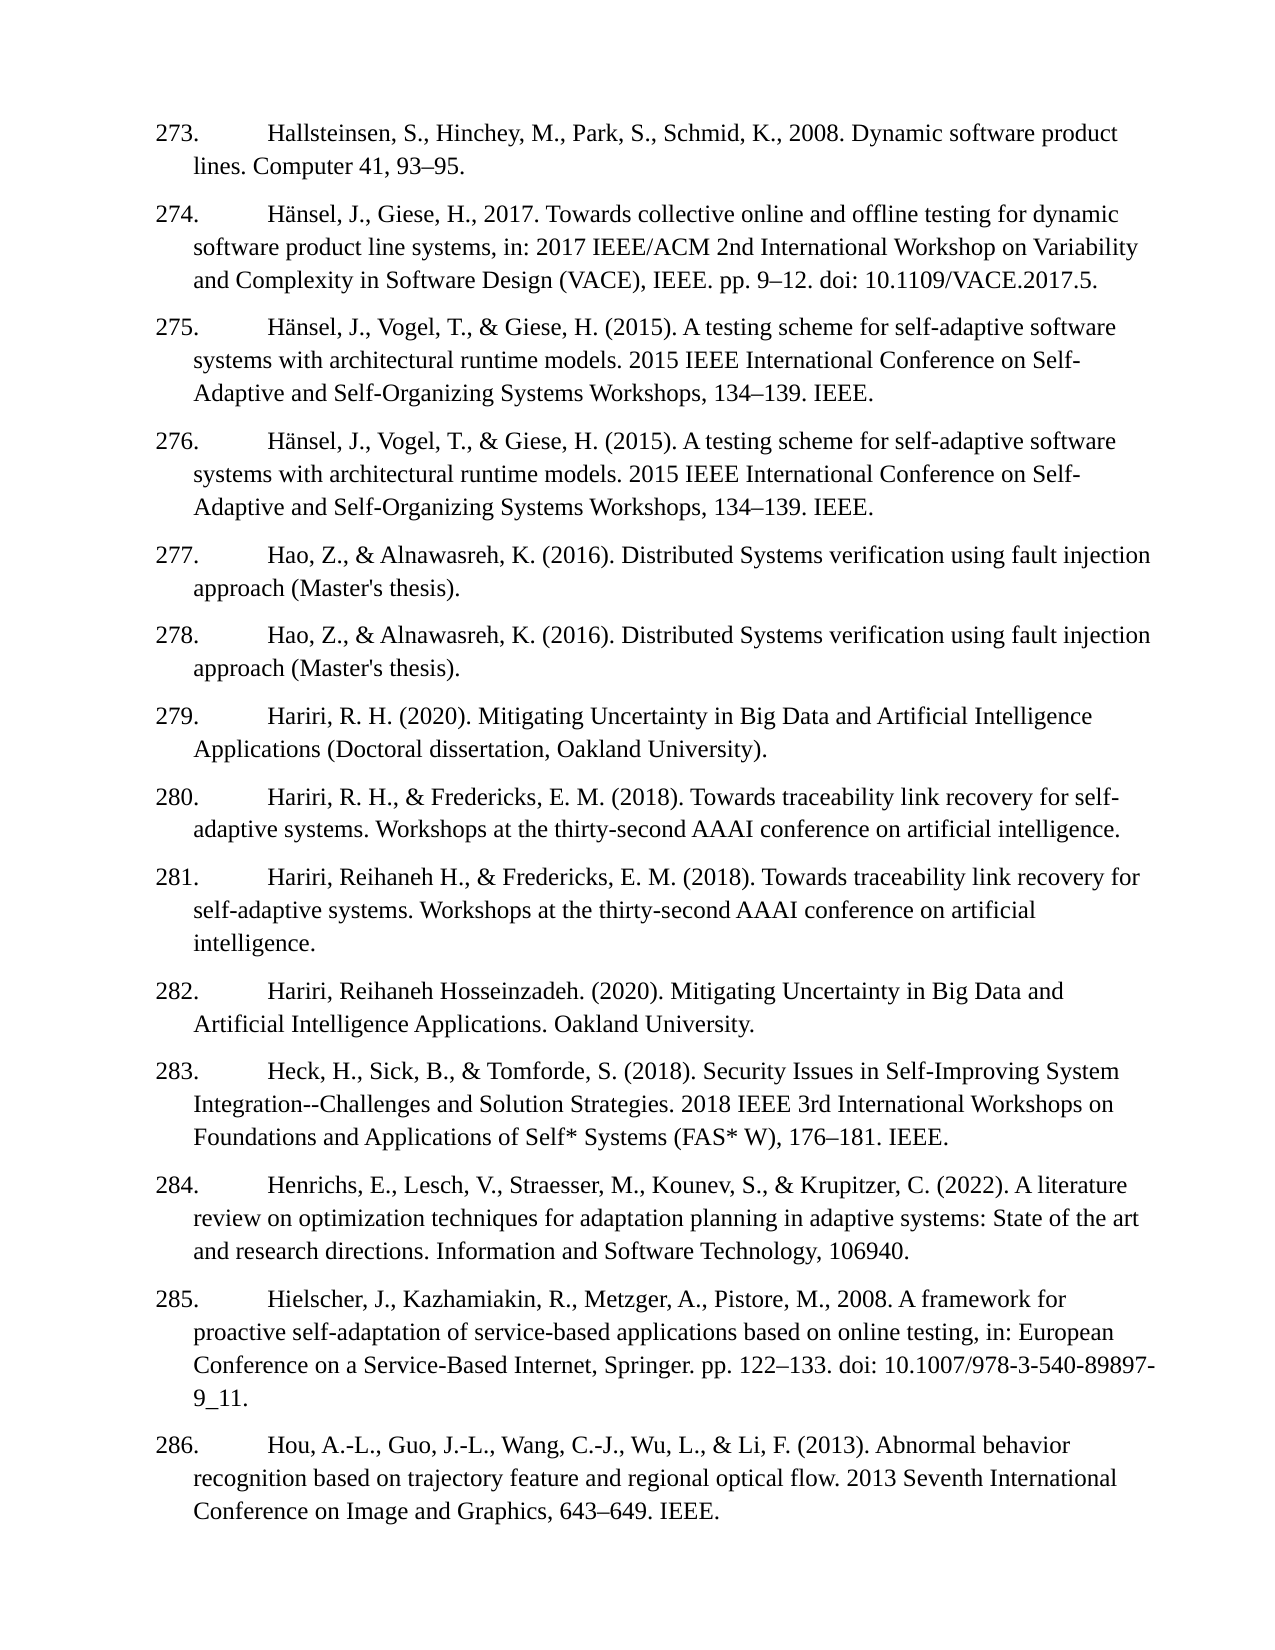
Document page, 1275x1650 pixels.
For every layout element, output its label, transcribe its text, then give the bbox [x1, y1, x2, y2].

list Hariri, R. H., & Fredericks, E. M. (2018). Towards traceability link recovery for self-adaptive systems. Workshops at the thirty-second AAAI conference on artificial intelligence. [155, 782, 1157, 843]
list Hou, A.-L., Guo, J.-L., Wang, C.-J., Wu, L., & Li, F. (2013). Abnormal behavior recognition based on trajectory feature and regional optical flow. 2013 Seventh International Conference on Image and Graphics, 643–649. IEEE. [155, 1430, 1157, 1525]
list Hariri, Reihaneh Hosseinzadeh. (2020). Mitigating Uncertainty in Big Data and Artificial Intelligence Applications. Oakland University. [155, 976, 1157, 1038]
list Hariri, Reihaneh H., & Fredericks, E. M. (2018). Towards traceability link recovery for self-adaptive systems. Workshops at the thirty-second AAAI conference on artificial intelligence. [155, 862, 1157, 957]
list Henrichs, E., Lesch, V., Straesser, M., Kounev, S., & Krupitzer, C. (2022). A literature review on optimization techniques for adaptation planning in adaptive systems: State of the art and research directions. Information and Software Technology, 106940. [155, 1170, 1157, 1265]
list Hallsteinsen, S., Hinchey, M., Park, S., Schmid, K., 2008. Dynamic software product lines. Computer 41, 93–95. [155, 118, 1157, 180]
list Hänsel, J., Vogel, T., & Giese, H. (2015). A testing scheme for self-adaptive software systems with architectural runtime models. 2015 IEEE International Conference on Self-Adaptive and Self-Organizing Systems Workshops, 134–139. IEEE. [155, 312, 1157, 407]
list Hänsel, J., Giese, H., 2017. Towards collective online and offline testing for dynamic software product line systems, in: 2017 IEEE/ACM 2nd International Workshop on Variability and Complexity in Software Design (VACE), IEEE. pp. 9–12. doi: 10.1109/VACE.2017.5. [155, 199, 1157, 293]
list Hao, Z., & Alnawasreh, K. (2016). Distributed Systems verification using fault injection approach (Master's thesis). [155, 540, 1157, 601]
list Hao, Z., & Alnawasreh, K. (2016). Distributed Systems verification using fault injection approach (Master's thesis). [155, 620, 1157, 682]
list Hielscher, J., Kazhamiakin, R., Metzger, A., Pistore, M., 2008. A framework for proactive self-adaptation of service-based applications based on online testing, in: European Conference on a Service-Based Internet, Springer. pp. 122–133. doi: 10.1007/978-3-540-89897-9_11. [155, 1284, 1157, 1412]
list Heck, H., Sick, B., & Tomforde, S. (2018). Security Issues in Self-Improving System Integration--Challenges and Solution Strategies. 2018 IEEE 3rd International Workshops on Foundations and Applications of Self* Systems (FAS* W), 176–181. IEEE. [155, 1056, 1157, 1151]
list Hänsel, J., Vogel, T., & Giese, H. (2015). A testing scheme for self-adaptive software systems with architectural runtime models. 2015 IEEE International Conference on Self-Adaptive and Self-Organizing Systems Workshops, 134–139. IEEE. [155, 426, 1157, 521]
list Hariri, R. H. (2020). Mitigating Uncertainty in Big Data and Artificial Intelligence Applications (Doctoral dissertation, Oakland University). [155, 701, 1157, 763]
